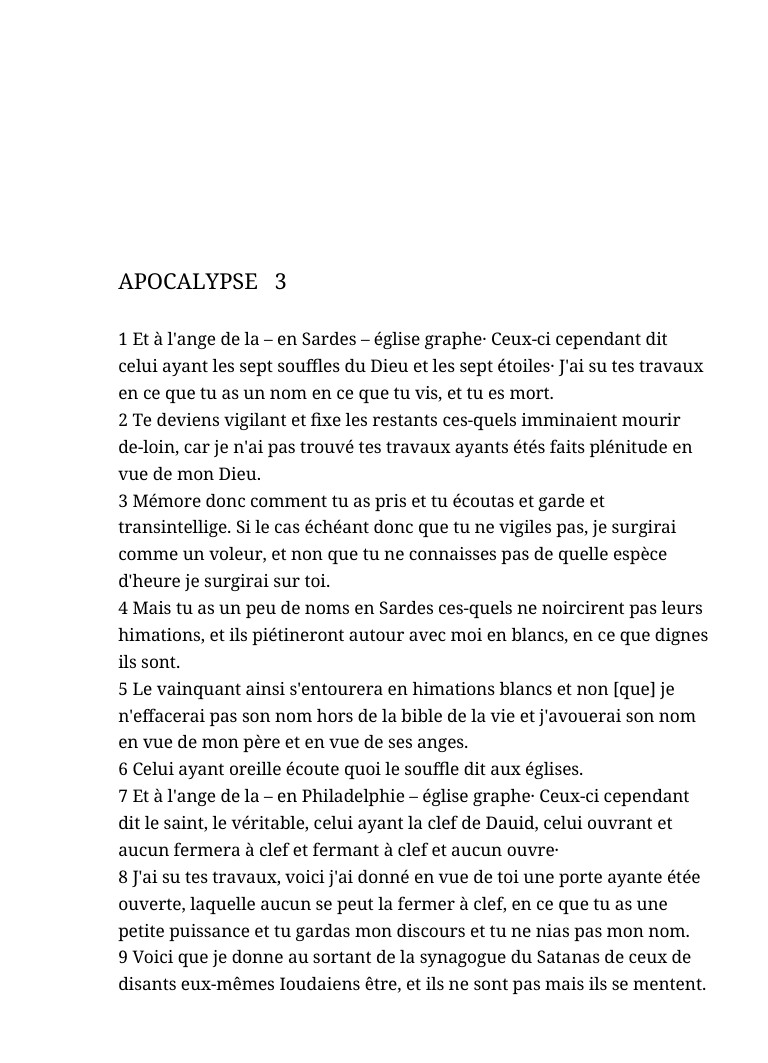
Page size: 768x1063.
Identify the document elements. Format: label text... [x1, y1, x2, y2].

text APOCALYPSE 3 [118, 266, 709, 296]
text 1 Et à l'ange de la – en Sardes – église graphe· Ceux-ci cependant dit celui ayant les sept souffles du Dieu et les sept étoiles· J'ai su tes travaux en ce que tu as un nom en ce que tu vis, et tu es mort. 2 Te deviens vigilant et fixe les restants ces-quels imminaient mourir de-loin, car je n'ai pas trouvé tes travaux ayants étés faits plénitude en vue de mon Dieu. 3 Mémore donc comment tu as pris et tu écoutas et garde et transintellige. Si le cas échéant donc que tu ne vigiles pas, je surgirai comme un voleur, et non que tu ne connaisses pas de quelle espèce d'heure je surgirai sur toi. 4 Mais tu as un peu de noms en Sardes ces-quels ne noircirent pas leurs himations, et ils piétineront autour avec moi en blancs, en ce que dignes ils sont. 5 Le vainquant ainsi s'entourera en himations blancs et non [que] je n'effacerai pas son nom hors de la bible de la vie et j'avouerai son nom en vue de mon père et en vue de ses anges. 6 Celui ayant oreille écoute quoi le souffle dit aux églises. 7 Et à l'ange de la – en Philadelphie – église graphe· Ceux-ci cependant dit le saint, le véritable, celui ayant la clef de Dauid, celui ouvrant et aucun fermera à clef et fermant à clef et aucun ouvre· 8 J'ai su tes travaux, voici j'ai donné en vue de toi une porte ayante étée ouverte, laquelle aucun se peut la fermer à clef, en ce que tu as une petite puissance et tu gardas mon discours et tu ne nias pas mon nom. 9 Voici que je donne au sortant de la synagogue du Satanas de ceux de disants eux-mêmes Ioudaiens être, et ils ne sont pas mais ils se mentent. [118, 301, 709, 996]
